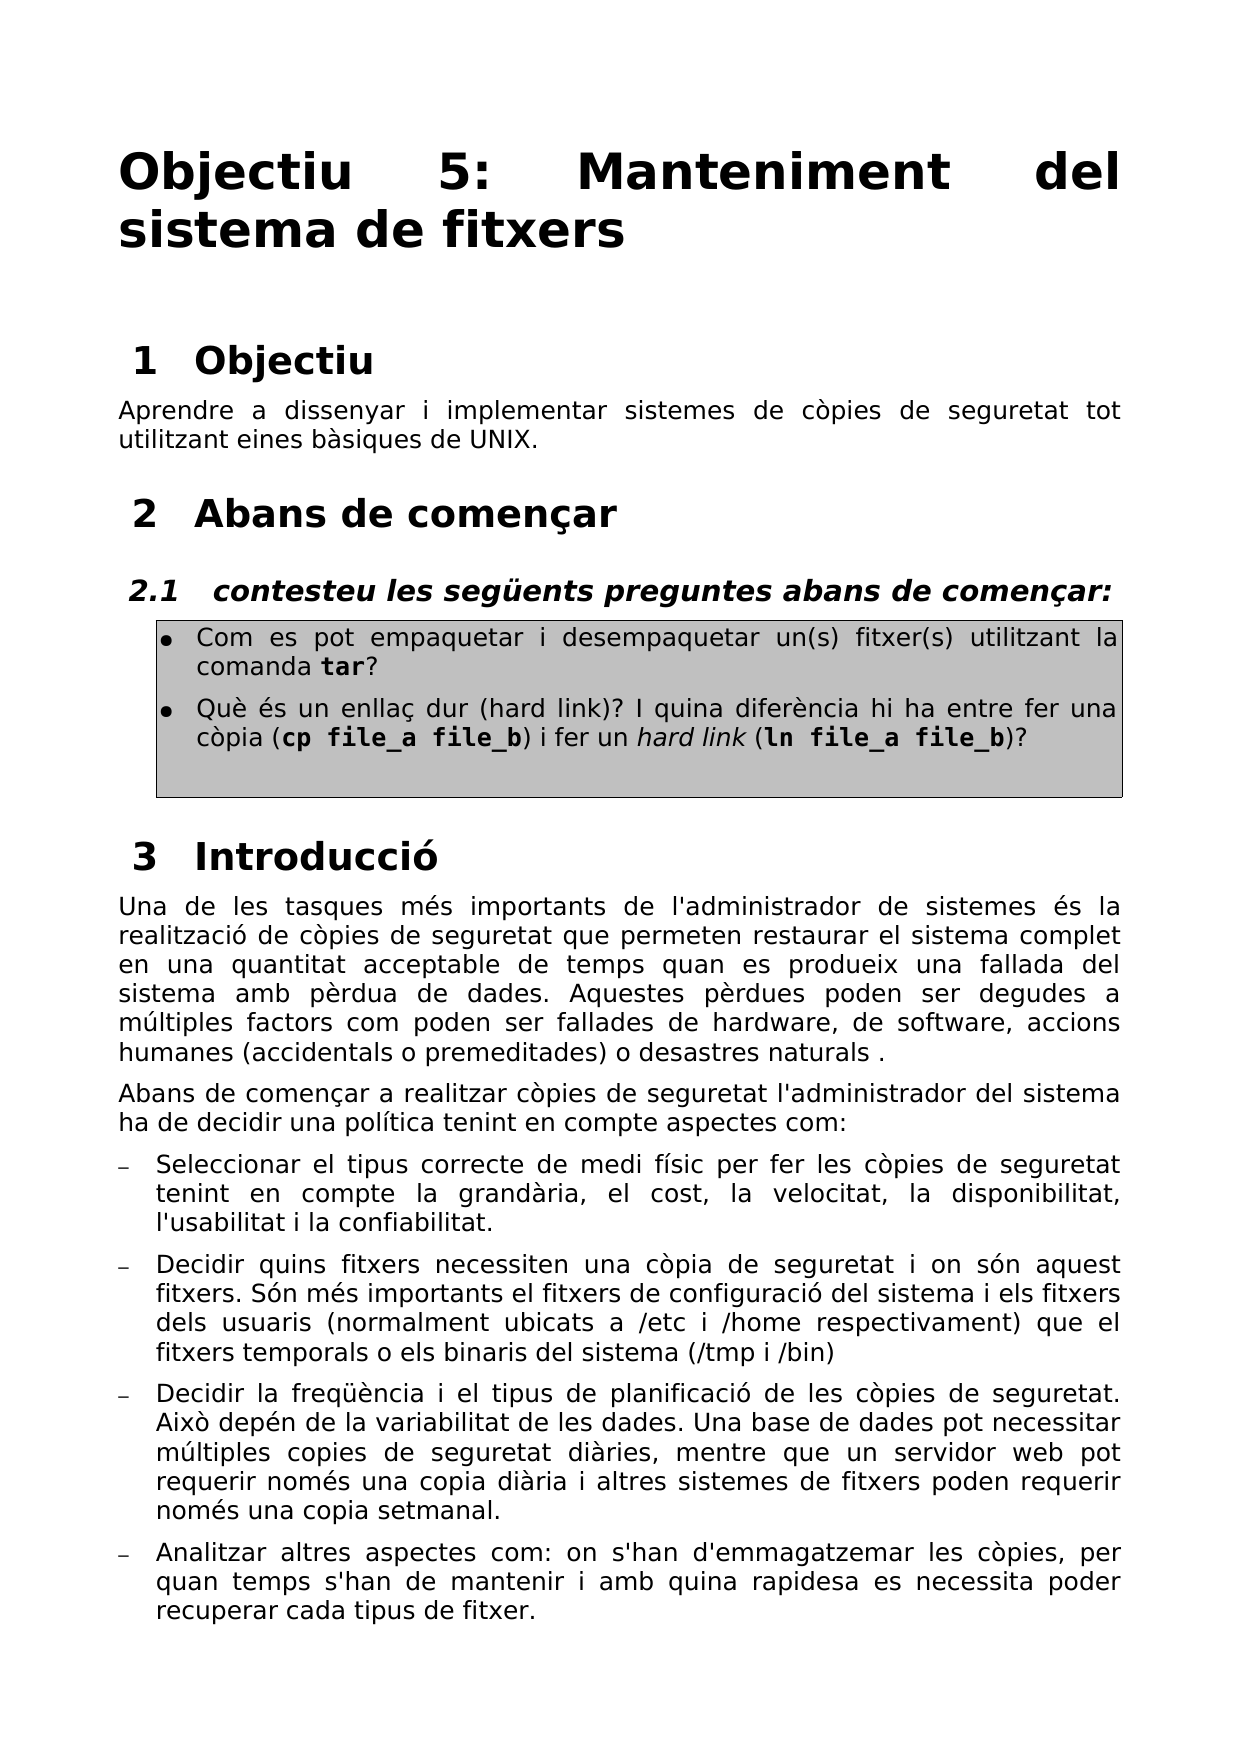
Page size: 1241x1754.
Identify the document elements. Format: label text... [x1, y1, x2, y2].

text Aprendre a dissenyar i implementar sistemes de còpies de seguretat tot utilitzant eines bàsiques de UNIX. [118, 396, 1122, 454]
text Una de les tasques més importants de l'administrador de sistemes és la realització de còpies de seguretat que permeten restaurar el sistema complet en una quantitat acceptable de temps quan es produeix una fallada del sistema amb pèrdua de dades. Aquestes pèrdues poden ser degudes a múltiples factors com poden ser fallades de hardware, de software, accions humanes (accidentals o premeditades) o desastres naturals . [118, 892, 1122, 1067]
text Abans de començar a realitzar còpies de seguretat l'administrador del sistema ha de decidir una política tenint en compte aspectes com: [118, 1079, 1122, 1138]
list Què és un enllaç dur (hard link)? I quina diferència hi ha entre fer una còpia (cp file_a file_b) i fer un hard link (ln file_a file_b)? [157, 691, 1122, 753]
subtitle contesteu les següents preguntes abans de començar: [118, 574, 1122, 608]
list Seleccionar el tipus correcte de medi físic per fer les còpies de seguretat tenint en compte la grandària, el cost, la velocitat, la disponibilitat, l'usabilitat i la confiabilitat. [118, 1150, 1122, 1238]
list Analitzar altres aspectes com: on s'han d'emmagatzemar les còpies, per quan temps s'han de mantenir i amb quina rapidesa es necessita poder recuperar cada tipus de fitxer. [118, 1538, 1122, 1625]
list Com es pot empaquetar i desempaquetar un(s) fitxer(s) utilitzant la comanda tar? [157, 621, 1122, 682]
title Objectiu 5: Manteniment del sistema de fitxers [118, 143, 1122, 259]
list Decidir la freqüència i el tipus de planificació de les còpies de seguretat. Això depén de la variabilitat de les dades. Una base de dades pot necessitar múltiples copies de seguretat diàries, mentre que un servidor web pot requerir només una copia diària i altres sistemes de fitxers poden requerir només una copia setmanal. [118, 1379, 1122, 1525]
subtitle Introducció [118, 835, 1122, 879]
list Decidir quins fitxers necessiten una còpia de seguretat i on són aquest fitxers. Són més importants el fitxers de configuració del sistema i els fitxers dels usuaris (normalment ubicats a /etc i /home respectivament) que el fitxers temporals o els binaris del sistema (/tmp i /bin) [118, 1250, 1122, 1367]
subtitle Objectiu [118, 339, 1122, 383]
subtitle Abans de començar [118, 492, 1122, 536]
